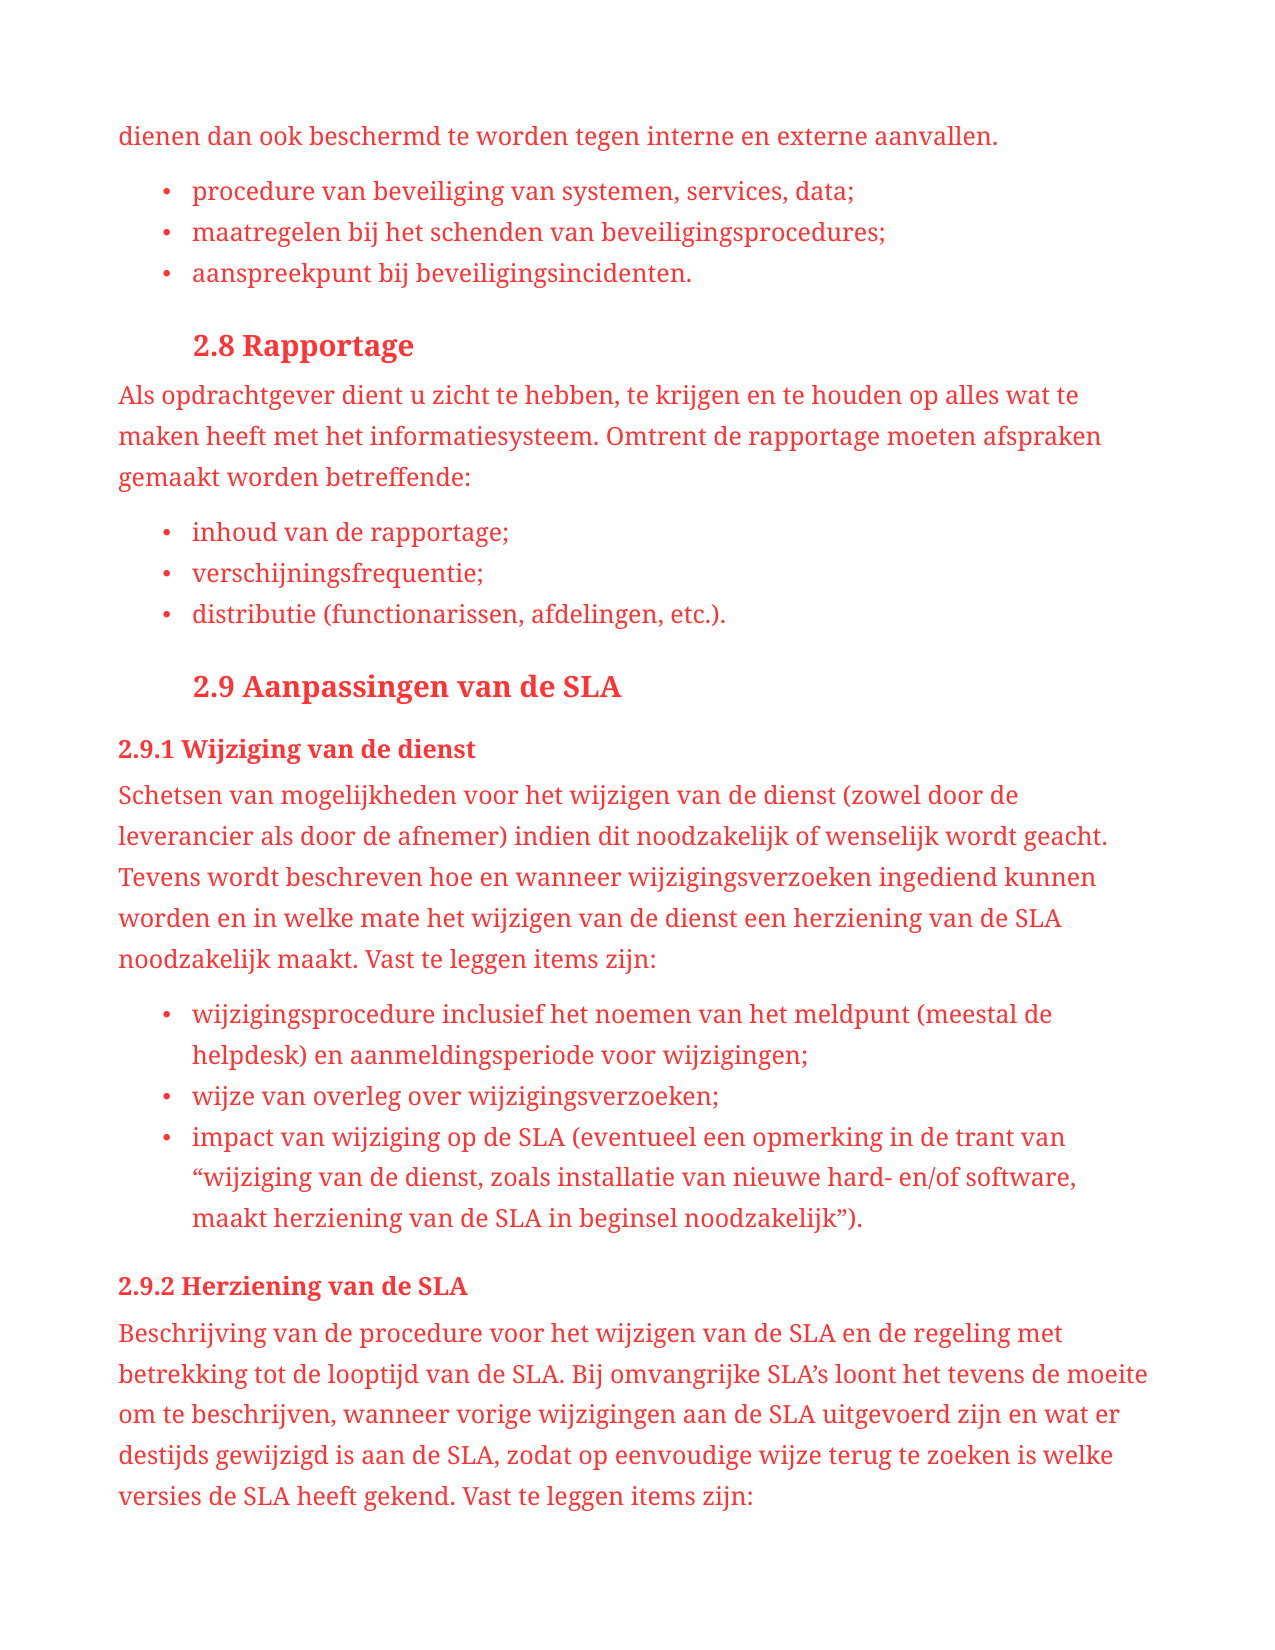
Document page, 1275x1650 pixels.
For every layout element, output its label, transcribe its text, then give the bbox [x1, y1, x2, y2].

text Schetsen van mogelijkheden voor het wijzigen van de dienst (zowel door de leverancier als door de afnemer) indien dit noodzakelijk of wenselijk wordt geacht. Tevens wordt beschreven hoe en wanneer wijzigingsverzoeken ingediend kunnen worden en in welke mate het wijzigen van de dienst een herziening van de SLA noodzakelijk maakt. Vast te leggen items zijn: [118, 778, 1157, 975]
text Beschrijving van de procedure voor het wijzigen van de SLA en de regeling met betrekking tot de looptijd van de SLA. Bij omvangrijke SLA’s loont het tevens de moeite om te beschrijven, wanneer vorige wijzigingen aan de SLA uitgevoerd zijn en wat er destijds gewijzigd is aan de SLA, zodat op eenvoudige wijze terug te zoeken is welke versies de SLA heeft gekend. Vast te leggen items zijn: [118, 1315, 1157, 1513]
list verschijningsfrequentie; [162, 556, 1157, 590]
list distributie (functionarissen, afdelingen, etc.). [162, 596, 1157, 631]
list wijze van overleg over wijzigingsverzoeken; [162, 1078, 1157, 1112]
list procedure van beveiliging van systemen, services, data; [162, 173, 1157, 208]
subtitle 2.8 Rapportage [118, 325, 1157, 365]
list maatregelen bij het schenden van beveiligingsprocedures; [162, 214, 1157, 248]
subtitle 2.9.1 Wijziging van de dienst [118, 731, 1157, 766]
list inhoud van de rapportage; [162, 515, 1157, 549]
list impact van wijziging op de SLA (eventueel een opmerking in de trant van “wijziging van de dienst, zoals installatie van nieuwe hard- en/of software, maakt herziening van de SLA in beginsel noodzakelijk”). [162, 1119, 1157, 1235]
subtitle 2.9 Aanpassingen van de SLA [118, 666, 1157, 706]
list wijzigingsprocedure inclusief het noemen van het meldpunt (meestal de helpdesk) en aanmeldingsperiode voor wijzigingen; [162, 997, 1157, 1072]
text Als opdrachtgever dient u zicht te hebben, te krijgen en te houden op alles wat te maken heeft met het informatiesysteem. Omtrent de rapportage moeten afspraken gemaakt worden betreffende: [118, 378, 1157, 493]
text dienen dan ook beschermd te worden tegen interne en externe aanvallen. [118, 118, 1157, 152]
subtitle 2.9.2 Herziening van de SLA [118, 1269, 1157, 1303]
list aanspreekpunt bij beveiligingsincidenten. [162, 255, 1157, 289]
